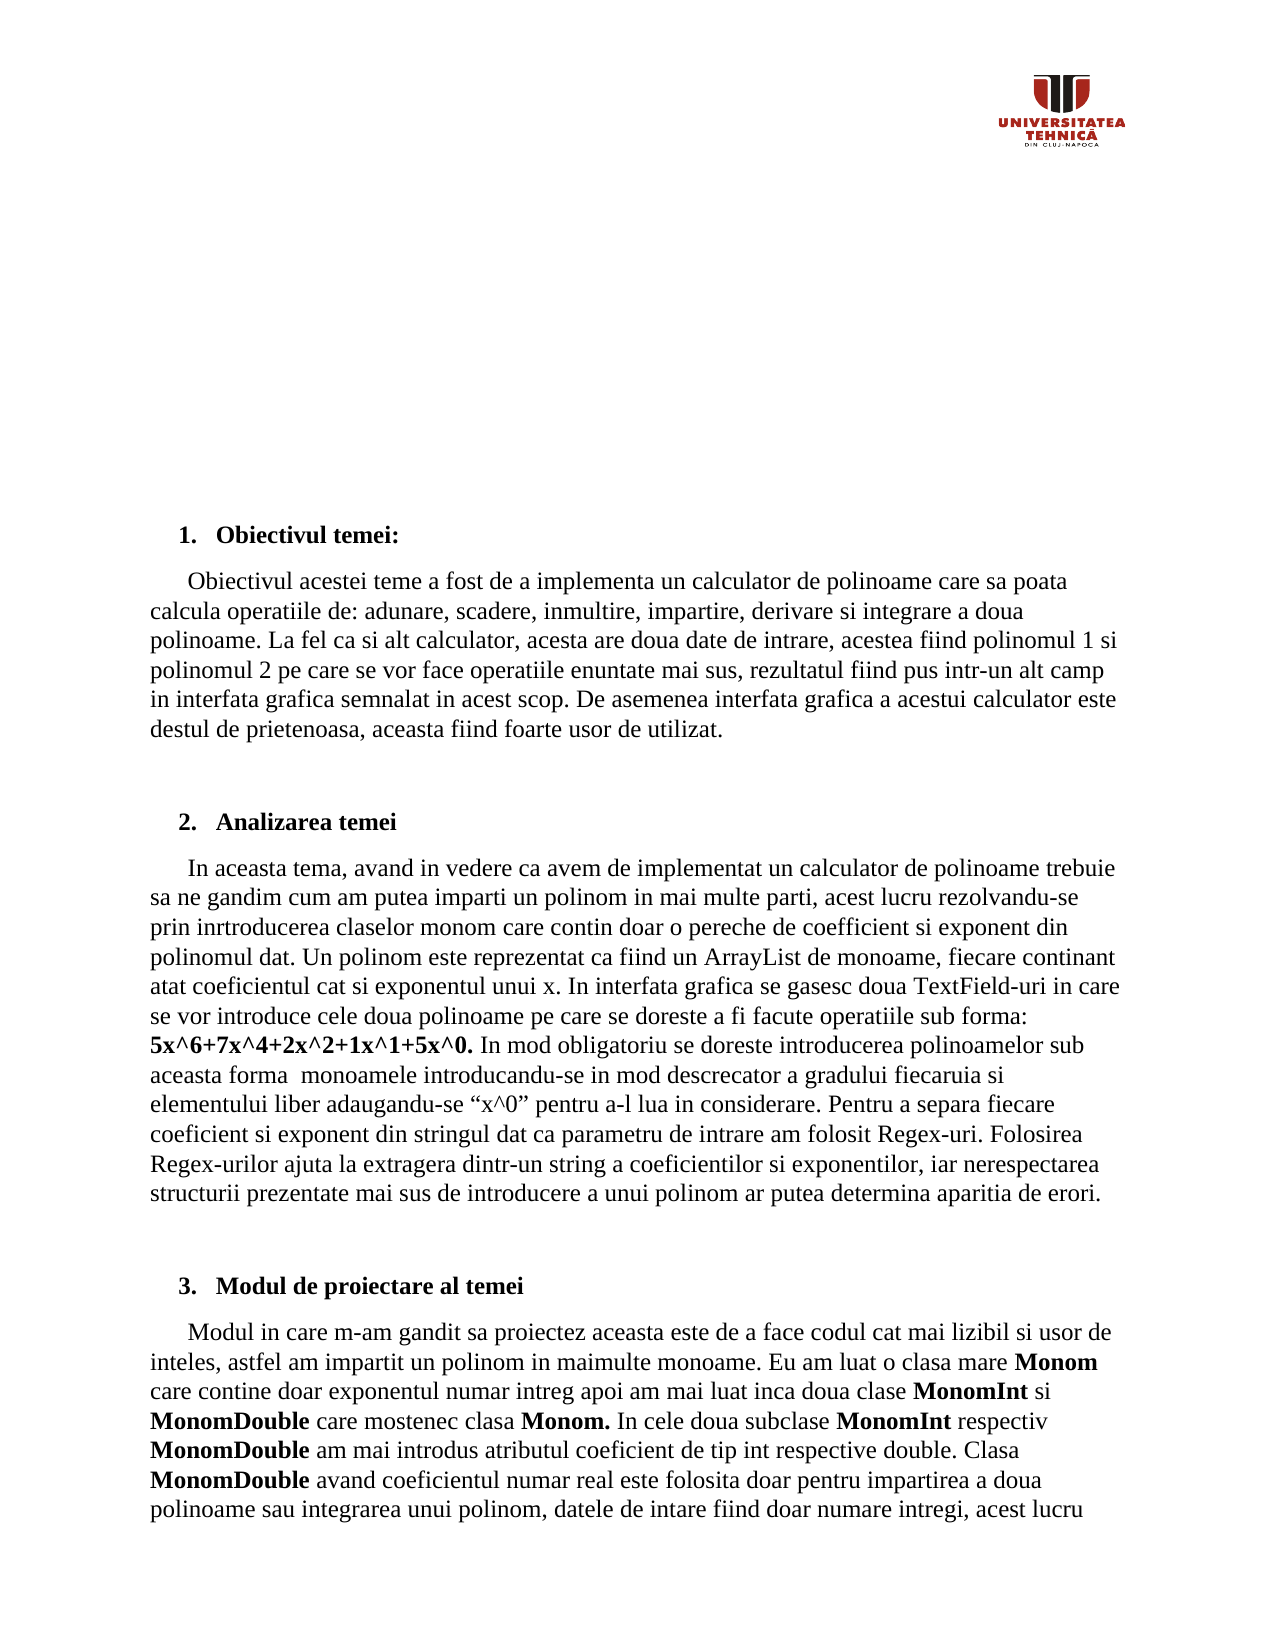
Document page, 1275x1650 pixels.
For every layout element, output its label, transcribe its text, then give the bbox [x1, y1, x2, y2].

list Obiectivul temei: [178, 520, 1125, 549]
text Obiectivul acestei teme a fost de a implementa un calculator de polinoame care sa poata calcula operatiile de: adunare, scadere, inmultire, impartire, derivare si integrare a doua polinoame. La fel ca si alt calculator, acesta are doua date de intrare, acestea fiind polinomul 1 si polinomul 2 pe care se vor face operatiile enuntate mai sus, rezultatul fiind pus intr-un alt camp in interfata grafica semnalat in acest scop. De asemenea interfata grafica a acestui calculator este destul de prietenoasa, aceasta fiind foarte usor de utilizat. [150, 566, 1125, 743]
list Analizarea temei [178, 807, 1125, 835]
list Modul de proiectare al temei [178, 1271, 1125, 1299]
text Modul in care m-am gandit sa proiectez aceasta este de a face codul cat mai lizibil si usor de inteles, astfel am impartit un polinom in maimulte monoame. Eu am luat o clasa mare Monom care contine doar exponentul numar intreg apoi am mai luat inca doua clase MonomInt si MonomDouble care mostenec clasa Monom. In cele doua subclase MonomInt respectiv MonomDouble am mai introdus atributul coeficient de tip int respective double. Clasa MonomDouble avand coeficientul numar real este folosita doar pentru impartirea a doua polinoame sau integrarea unui polinom, datele de intare fiind doar numare intregi, acest lucru [150, 1317, 1125, 1523]
text In aceasta tema, avand in vedere ca avem de implementat un calculator de polinoame trebuie sa ne gandim cum am putea imparti un polinom in mai multe parti, acest lucru rezolvandu-se prin inrtroducerea claselor monom care contin doar o pereche de coefficient si exponent din polinomul dat. Un polinom este reprezentat ca fiind un ArrayList de monoame, fiecare continant atat coeficientul cat si exponentul unui x. In interfata grafica se gasesc doua TextField-uri in care se vor introduce cele doua polinoame pe care se doreste a fi facute operatiile sub forma: 5x^6+7x^4+2x^2+1x^1+5x^0. In mod obligatoriu se doreste introducerea polinoamelor sub aceasta forma monoamele introducandu-se in mod descrecator a gradului fiecaruia si elementului liber adaugandu-se “x^0” pentru a-l lua in considerare. Pentru a separa fiecare coeficient si exponent din stringul dat ca parametru de intrare am folosit Regex-uri. Folosirea Regex-urilor ajuta la extragera dintr-un string a coeficientilor si exponentilor, iar nerespectarea structurii prezentate mai sus de introducere a unui polinom ar putea determina aparitia de erori. [150, 853, 1125, 1207]
